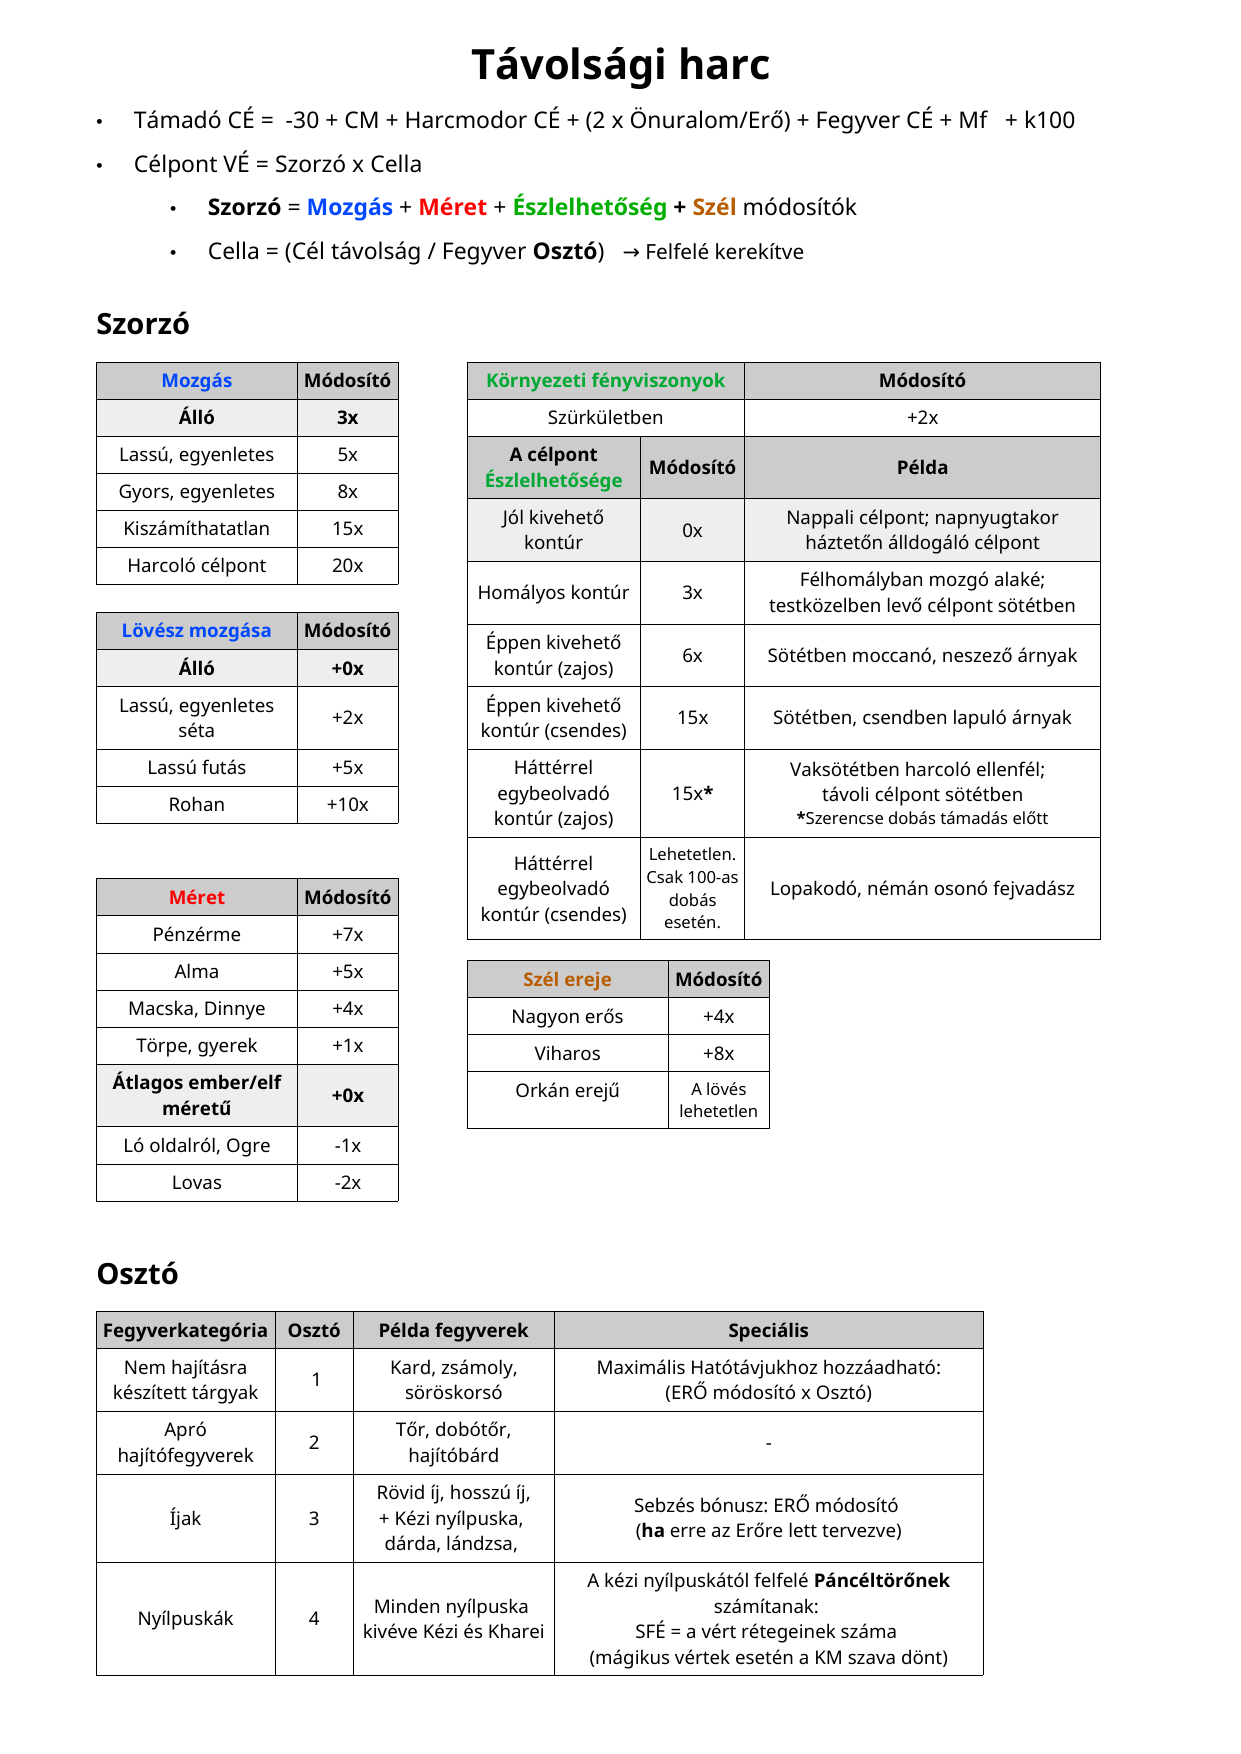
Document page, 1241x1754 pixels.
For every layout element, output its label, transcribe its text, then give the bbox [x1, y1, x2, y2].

table_cell A lövés lehetetlen [669, 1072, 769, 1128]
table_cell 4 [276, 1563, 353, 1675]
table_cell +2x [745, 400, 1100, 436]
table_cell Nappali célpont; napnyugtakor háztetőn álldogáló célpont [745, 499, 1100, 561]
table_cell Éppen kivehető kontúr (csendes) [468, 687, 640, 749]
table_header Módosító [298, 879, 398, 915]
text Távolsági harc [96, 34, 1146, 91]
table_cell Sötétben, csendben lapuló árnyak [745, 687, 1100, 749]
table_cell +10x [298, 787, 398, 823]
table_cell 5x [298, 437, 398, 473]
table_header Osztó [276, 1312, 353, 1348]
table_header Méret [97, 879, 297, 915]
table_cell Maximális Hatótávjukhoz hozzáadható: (ERŐ módosító x Osztó) [555, 1349, 983, 1411]
list Szorzó = Mozgás + Méret + Észlelhetőség + Szél módosítók [170, 191, 1146, 222]
table_cell -2x [298, 1165, 398, 1201]
table_header Módosító [669, 961, 769, 997]
table_cell Lassú, egyenletes [97, 437, 297, 473]
table_cell Nem hajításra készített tárgyak [97, 1349, 275, 1411]
table_cell Harcoló célpont [97, 548, 297, 584]
table_cell Jól kivehető kontúr [468, 499, 640, 561]
table_cell 3x [298, 400, 398, 436]
table_header Mozgás [97, 363, 297, 399]
table_cell 2 [276, 1412, 353, 1473]
table_header Speciális [555, 1312, 983, 1348]
table_cell Apró hajítófegyverek [97, 1412, 275, 1473]
table_cell 3x [641, 562, 744, 623]
table_cell +0x [298, 650, 398, 686]
table_header Környezeti fényviszonyok [468, 363, 744, 399]
table_header Módosító [745, 363, 1100, 399]
table_cell Gyors, egyenletes [97, 474, 297, 510]
list Támadó CÉ = -30 + CM + Harcmodor CÉ + (2 x Önuralom/Erő) + Fegyver CÉ + Mf + k100 [96, 104, 1146, 135]
table_cell Pénzérme [97, 916, 297, 952]
table_cell 15x [641, 687, 744, 749]
table_cell Ló oldalról, Ogre [97, 1127, 297, 1163]
table_cell A célpont Észlelhetősége [468, 437, 640, 498]
table_cell Rohan [97, 787, 297, 823]
table_cell - [555, 1412, 983, 1473]
table_cell +4x [669, 998, 769, 1034]
table_cell 3 [276, 1475, 353, 1562]
table_cell Lassú, egyenletes séta [97, 687, 297, 749]
table_cell 6x [641, 625, 744, 686]
table_cell Vaksötétben harcoló ellenfél; távoli célpont sötétben *Szerencse dobás támadás előtt [745, 750, 1100, 837]
table_cell Kard, zsámoly, söröskorsó [354, 1349, 554, 1411]
table_header Fegyverkategória [97, 1312, 275, 1348]
table_cell Félhomályban mozgó alaké; testközelben levő célpont sötétben [745, 562, 1100, 623]
table_cell Szürkületben [468, 400, 744, 436]
table_cell +1x [298, 1028, 398, 1064]
table_cell Éppen kivehető kontúr (zajos) [468, 625, 640, 686]
table_cell Tőr, dobótőr, hajítóbárd [354, 1412, 554, 1473]
table_cell Viharos [468, 1035, 668, 1071]
table_cell -1x [298, 1127, 398, 1163]
table_cell 0x [641, 499, 744, 561]
table_cell Orkán erejű [468, 1072, 668, 1128]
table_cell +0x [298, 1065, 398, 1126]
subtitle Szorzó [96, 303, 1146, 343]
table_cell Nagyon erős [468, 998, 668, 1034]
table_cell Homályos kontúr [468, 562, 640, 623]
table_cell Álló [97, 650, 297, 686]
table_cell 8x [298, 474, 398, 510]
table_cell Minden nyílpuska kivéve Kézi és Kharei [354, 1563, 554, 1675]
subtitle Osztó [96, 1253, 1146, 1293]
table_header Módosító [298, 363, 398, 399]
table_cell +5x [298, 750, 398, 786]
table_cell Lassú futás [97, 750, 297, 786]
table_cell Kiszámíthatatlan [97, 511, 297, 547]
table_cell Lopakodó, némán osonó fejvadász [745, 838, 1100, 939]
table_cell Háttérrel egybeolvadó kontúr (csendes) [468, 838, 640, 939]
list Cella = (Cél távolság / Fegyver Osztó) → Felfelé kerekítve [170, 235, 1146, 266]
table_cell Példa [745, 437, 1100, 498]
table_cell Álló [97, 400, 297, 436]
table_cell A kézi nyílpuskától felfelé Páncéltörőnek számítanak: SFÉ = a vért rétegeinek száma (mágikus vértek esetén a KM szava dönt) [555, 1563, 983, 1675]
table_cell 15x* [641, 750, 744, 837]
table_cell Átlagos ember/elf méretű [97, 1065, 297, 1126]
table_cell 1 [276, 1349, 353, 1411]
table_cell +7x [298, 916, 398, 952]
table_cell Sebzés bónusz: ERŐ módosító (ha erre az Erőre lett tervezve) [555, 1475, 983, 1562]
table_header Lövész mozgása [97, 613, 297, 649]
table_cell +4x [298, 991, 398, 1027]
table_cell 15x [298, 511, 398, 547]
list Célpont VÉ = Szorzó x Cella [96, 147, 1146, 179]
table_cell Íjak [97, 1475, 275, 1562]
table_cell +5x [298, 954, 398, 989]
table_cell Rövid íj, hosszú íj, + Kézi nyílpuska, dárda, lándzsa, [354, 1475, 554, 1562]
table_cell +2x [298, 687, 398, 749]
table_header Módosító [298, 613, 398, 649]
table_header Szél ereje [468, 961, 668, 997]
table_cell Nyílpuskák [97, 1563, 275, 1675]
table_cell Lovas [97, 1165, 297, 1201]
table_cell 20x [298, 548, 398, 584]
table_cell Törpe, gyerek [97, 1028, 297, 1064]
table_cell Módosító [641, 437, 744, 498]
table_cell Macska, Dinnye [97, 991, 297, 1027]
table_cell Alma [97, 954, 297, 989]
table_cell Sötétben moccanó, neszező árnyak [745, 625, 1100, 686]
table_cell Háttérrel egybeolvadó kontúr (zajos) [468, 750, 640, 837]
table_cell Lehetetlen. Csak 100-as dobás esetén. [641, 838, 744, 939]
table_header Példa fegyverek [354, 1312, 554, 1348]
table_cell +8x [669, 1035, 769, 1071]
